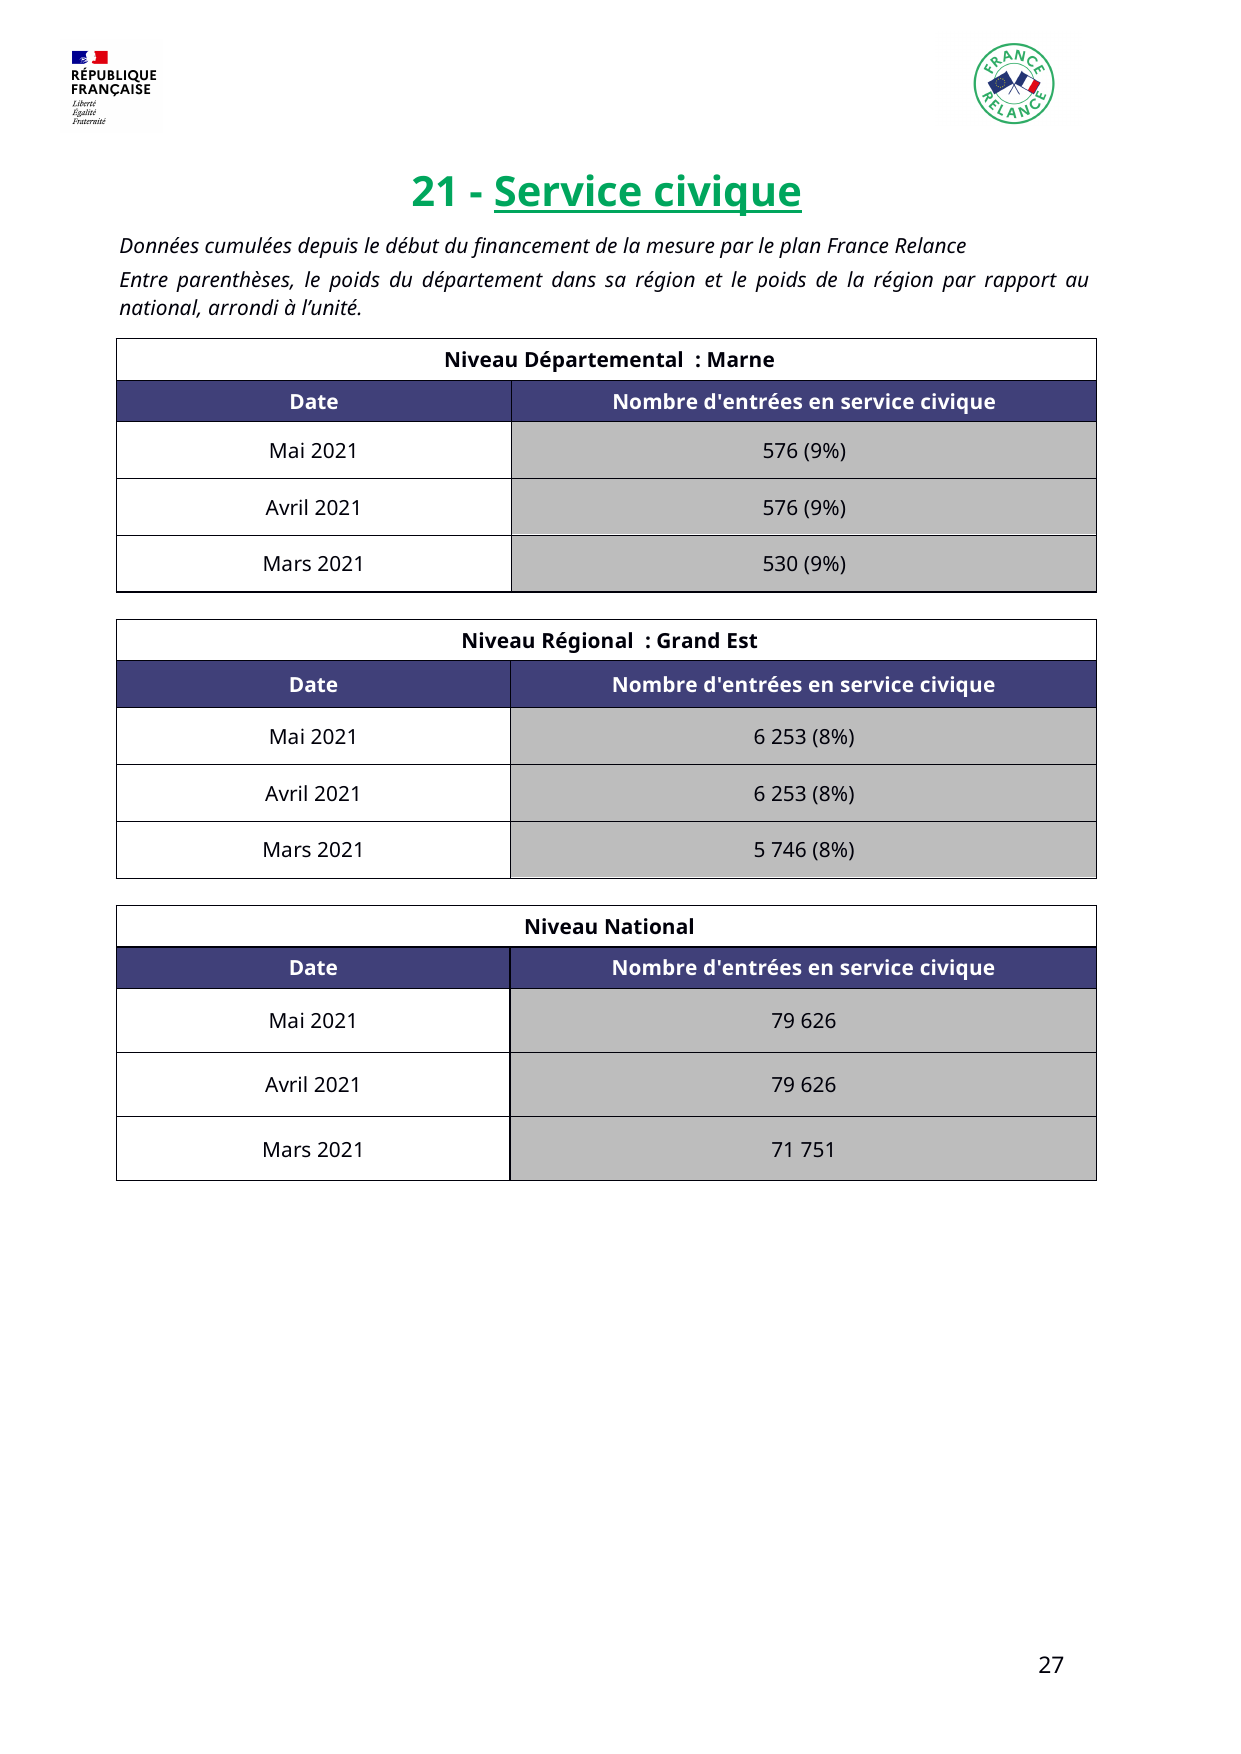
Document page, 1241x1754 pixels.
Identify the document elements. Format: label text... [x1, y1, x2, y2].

text Entre parenthèses, le poids du département dans sa région et le poids de la région par rapport au national, arrondi à l’unité. [119, 264, 1094, 322]
table_header Niveau Départemental : Marne [117, 339, 1096, 380]
picture [60, 39, 169, 137]
table_cell 5 746 (8%) [511, 822, 1096, 877]
table_cell Mars 2021 [117, 1117, 509, 1180]
table_cell 6 253 (8%) [511, 708, 1096, 764]
picture [935, 31, 1093, 126]
table_cell 79 626 [511, 989, 1096, 1052]
text Données cumulées depuis le début du financement de la mesure par le plan France Relance [119, 231, 1094, 260]
table_cell 71 751 [511, 1117, 1096, 1180]
table_cell Mars 2021 [117, 536, 511, 591]
table_cell Mai 2021 [117, 708, 510, 764]
table_cell Nombre d'entrées en service civique [511, 948, 1096, 988]
table_cell Mars 2021 [117, 822, 510, 877]
table_cell 576 (9%) [512, 479, 1096, 534]
subtitle 21 - Service civique [119, 162, 1094, 219]
table_header Niveau National [117, 906, 1096, 946]
table_cell Mai 2021 [117, 989, 509, 1052]
table_cell 79 626 [511, 1053, 1096, 1116]
table_cell Date [117, 381, 511, 421]
table_cell 576 (9%) [512, 422, 1096, 478]
table_cell Avril 2021 [117, 479, 511, 534]
table_cell Avril 2021 [117, 765, 510, 821]
table_cell Mai 2021 [117, 422, 511, 478]
table_cell 6 253 (8%) [511, 765, 1096, 821]
table_cell Avril 2021 [117, 1053, 509, 1116]
table_header Niveau Régional : Grand Est [117, 620, 1096, 660]
table_cell Date [117, 948, 509, 988]
table_cell Date [117, 661, 510, 707]
table_cell Nombre d'entrées en service civique [511, 661, 1096, 707]
table_cell 530 (9%) [512, 536, 1096, 591]
table_cell Nombre d'entrées en service civique [512, 381, 1096, 421]
